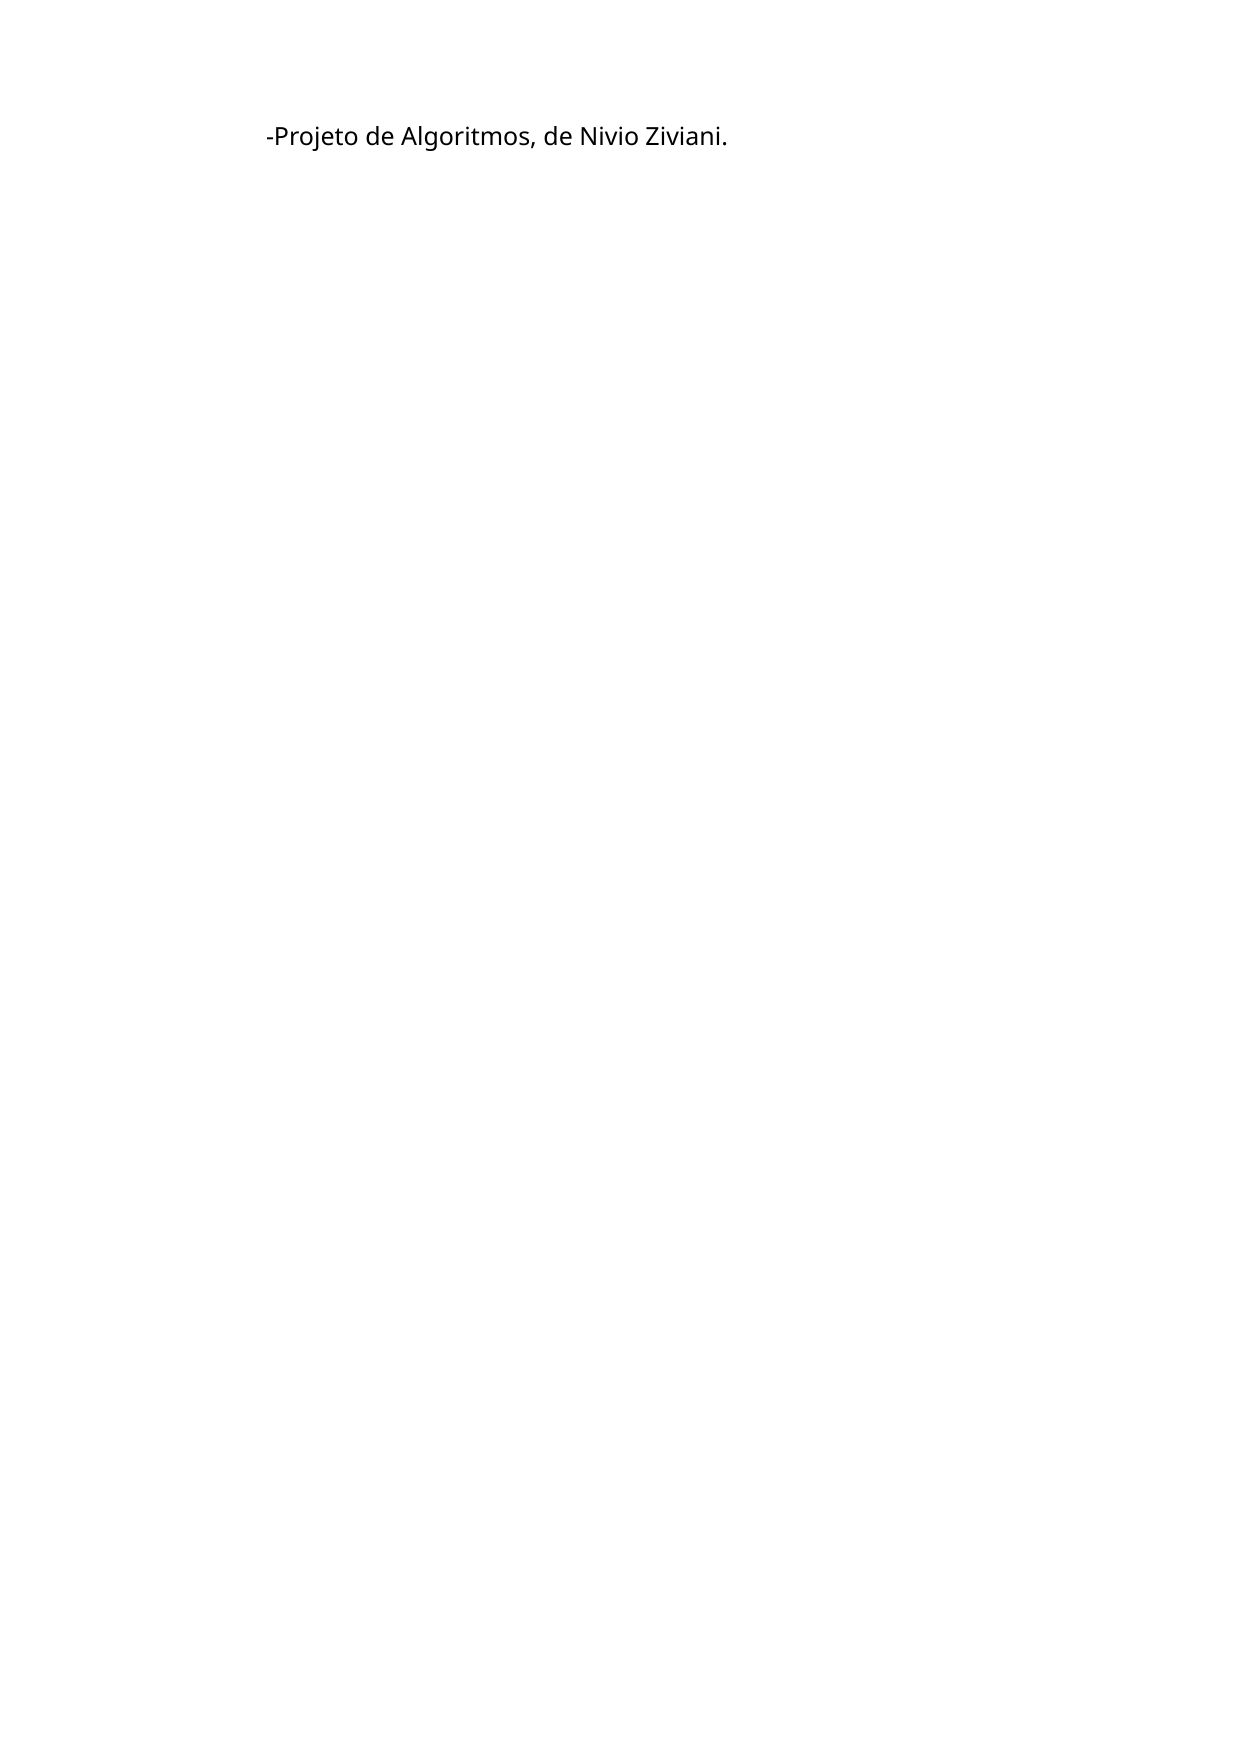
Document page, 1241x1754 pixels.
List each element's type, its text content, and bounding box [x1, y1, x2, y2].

text -Projeto de Algoritmos, de Nivio Ziviani. [118, 118, 1122, 152]
